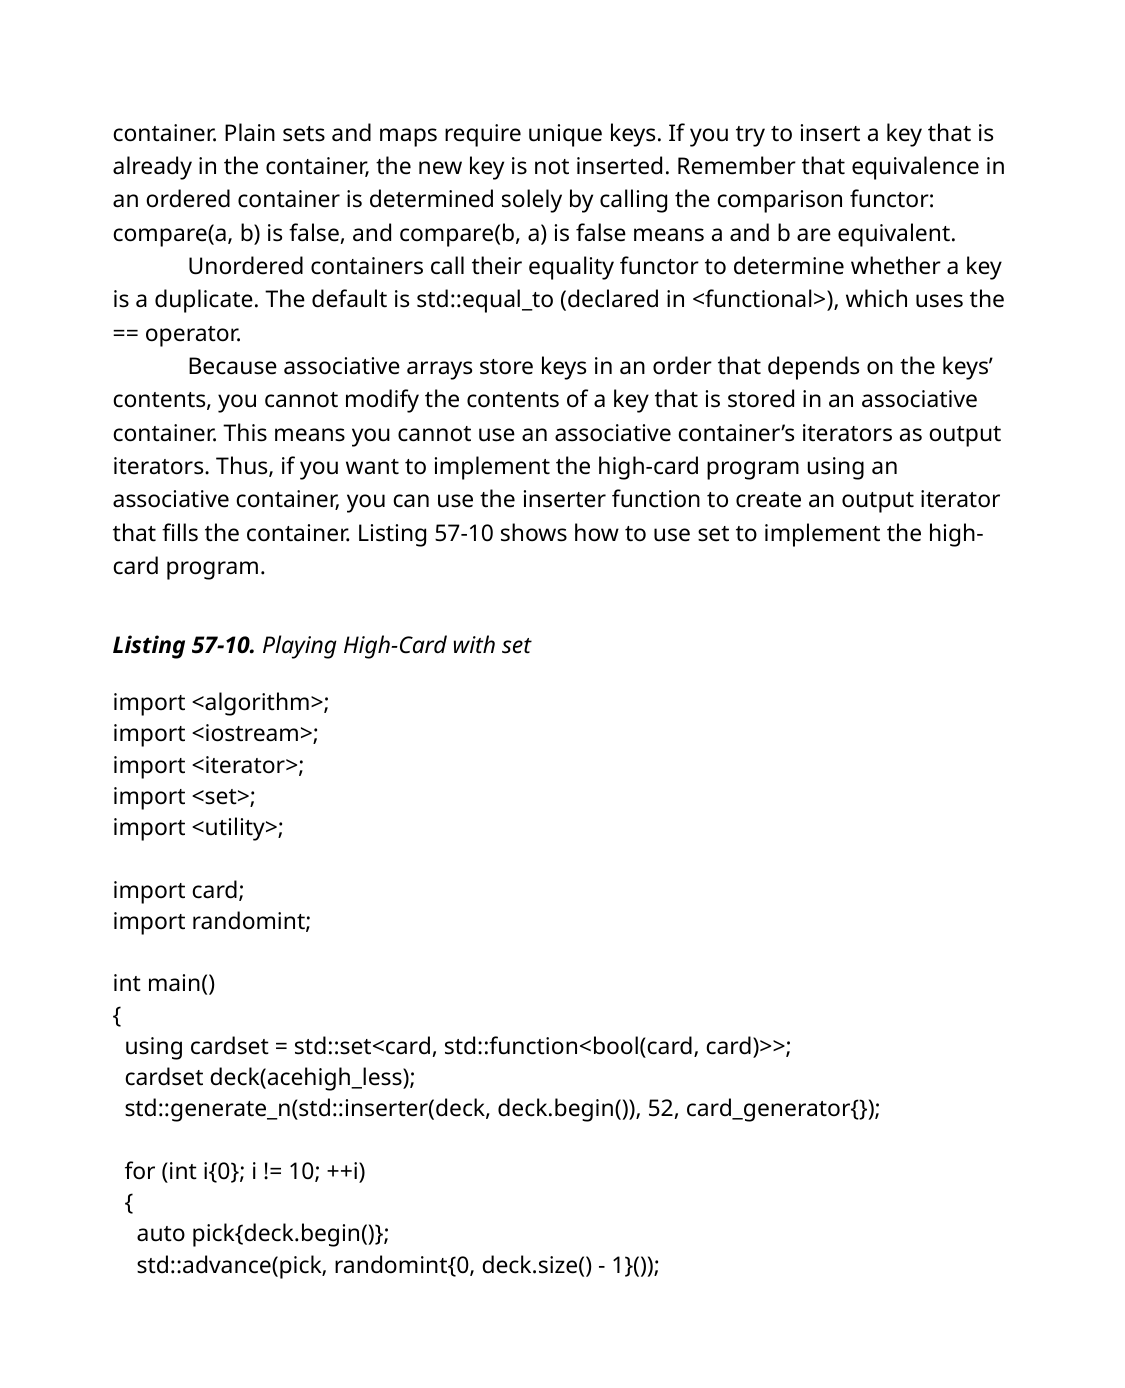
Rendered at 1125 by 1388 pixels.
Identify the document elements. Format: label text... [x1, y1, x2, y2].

text Unordered containers call their equality functor to determine whether a key is a duplicate. The default is std::equal_to (declared in <functional>), which uses the == operator. [112, 248, 1012, 348]
text Listing 57-10. Playing High-Card with set [112, 629, 1012, 661]
text import <utility>; [112, 811, 1012, 842]
text for (int i{0}; i != 10; ++i) [112, 1155, 1012, 1186]
text import <iterator>; [112, 748, 1012, 780]
text import <set>; [112, 780, 1012, 811]
text std::advance(pick, randomint{0, deck.size() - 1}()); [112, 1248, 1012, 1280]
text Because associative arrays store keys in an order that depends on the keys’ contents, you cannot modify the contents of a key that is stored in an associative container. This means you cannot use an associative container’s iterators as output iterators. Thus, if you want to implement the high-card program using an associative container, you can use the inserter function to create an output iterator that fills the container. Listing 57-10 shows how to use set to implement the high-card program. [112, 348, 1012, 581]
text cardset deck(acehigh_less); [112, 1061, 1012, 1092]
text import <algorithm>; [112, 686, 1012, 717]
text { [112, 998, 1012, 1030]
text { [112, 1186, 1012, 1217]
text std::generate_n(std::inserter(deck, deck.begin()), 52, card_generator{}); [112, 1092, 1012, 1123]
text import randomint; [112, 905, 1012, 936]
text container. Plain sets and maps require unique keys. If you try to insert a key that is already in the container, the new key is not inserted. Remember that equivalence in an ordered container is determined solely by calling the comparison functor: compare(a, b) is false, and compare(b, a) is false means a and b are equivalent. [112, 115, 1012, 248]
text import <iostream>; [112, 717, 1012, 748]
text auto pick{deck.begin()}; [112, 1217, 1012, 1248]
text import card; [112, 873, 1012, 905]
text using cardset = std::set<card, std::function<bool(card, card)>>; [112, 1030, 1012, 1061]
text int main() [112, 967, 1012, 998]
